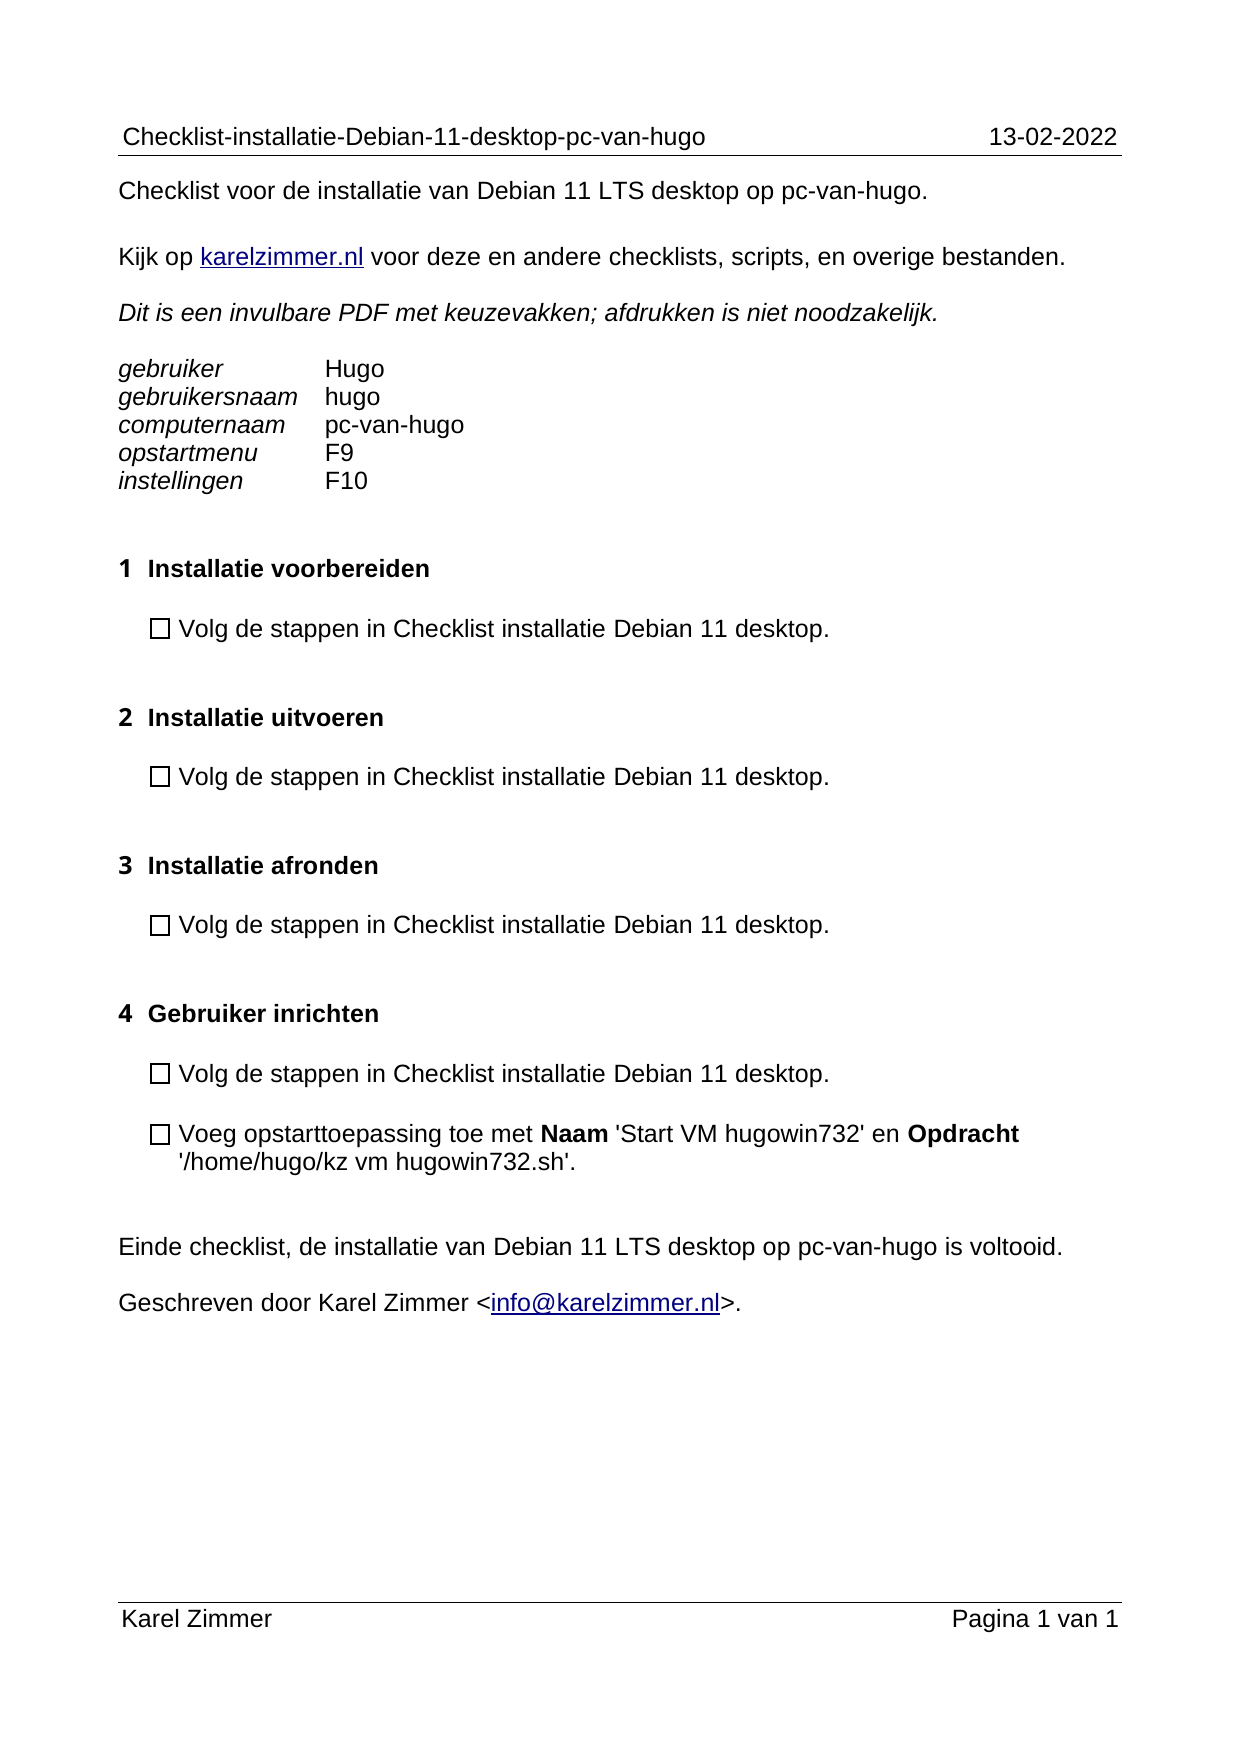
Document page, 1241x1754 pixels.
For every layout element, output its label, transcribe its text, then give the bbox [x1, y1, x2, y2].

table_header [141, 762, 177, 792]
table_header [141, 613, 177, 644]
text Checklist voor de installatie van Debian 11 LTS desktop op pc-van-hugo. [118, 177, 1122, 205]
table_header [141, 910, 177, 940]
table_cell Voeg opstarttoepassing toe met Naam 'Start VM hugowin732' en Opdracht '/home/hugo/kz vm hugowin732.sh'. [177, 1119, 1120, 1177]
table_header Volg de stappen in Checklist installatie Debian 11 desktop. [177, 613, 1120, 644]
text Einde checklist, de installatie van Debian 11 LTS desktop op pc-van-hugo is voltooid. Geschreven door Karel Zimmer <info@karelzimmer.nl>. [118, 1233, 1122, 1317]
table_cell [141, 1119, 177, 1177]
text opstartmenu F9 [118, 439, 1122, 467]
table_header Volg de stappen in Checklist installatie Debian 11 desktop. [177, 762, 1120, 792]
text instellingen F10 [118, 467, 1122, 495]
table_header [141, 1058, 177, 1089]
list Installatie uitvoeren [118, 700, 1122, 734]
list Gebruiker inrichten [118, 996, 1122, 1030]
text Kijk op karelzimmer.nl voor deze en andere checklists, scripts, en overige bestanden. [118, 243, 1122, 271]
text gebruikersnaam hugo [118, 383, 1122, 411]
list Installatie afronden [118, 848, 1122, 882]
table_cell [177, 1089, 1120, 1119]
text Dit is een invulbare PDF met keuzevakken; afdrukken is niet noodzakelijk. [118, 299, 1122, 327]
text gebruiker Hugo [118, 355, 1122, 383]
list Installatie voorbereiden [118, 551, 1122, 585]
text computernaam pc-van-hugo [118, 411, 1122, 439]
table_cell [141, 1089, 177, 1119]
table_header Volg de stappen in Checklist installatie Debian 11 desktop. [177, 1058, 1120, 1089]
table_header Volg de stappen in Checklist installatie Debian 11 desktop. [177, 910, 1120, 940]
